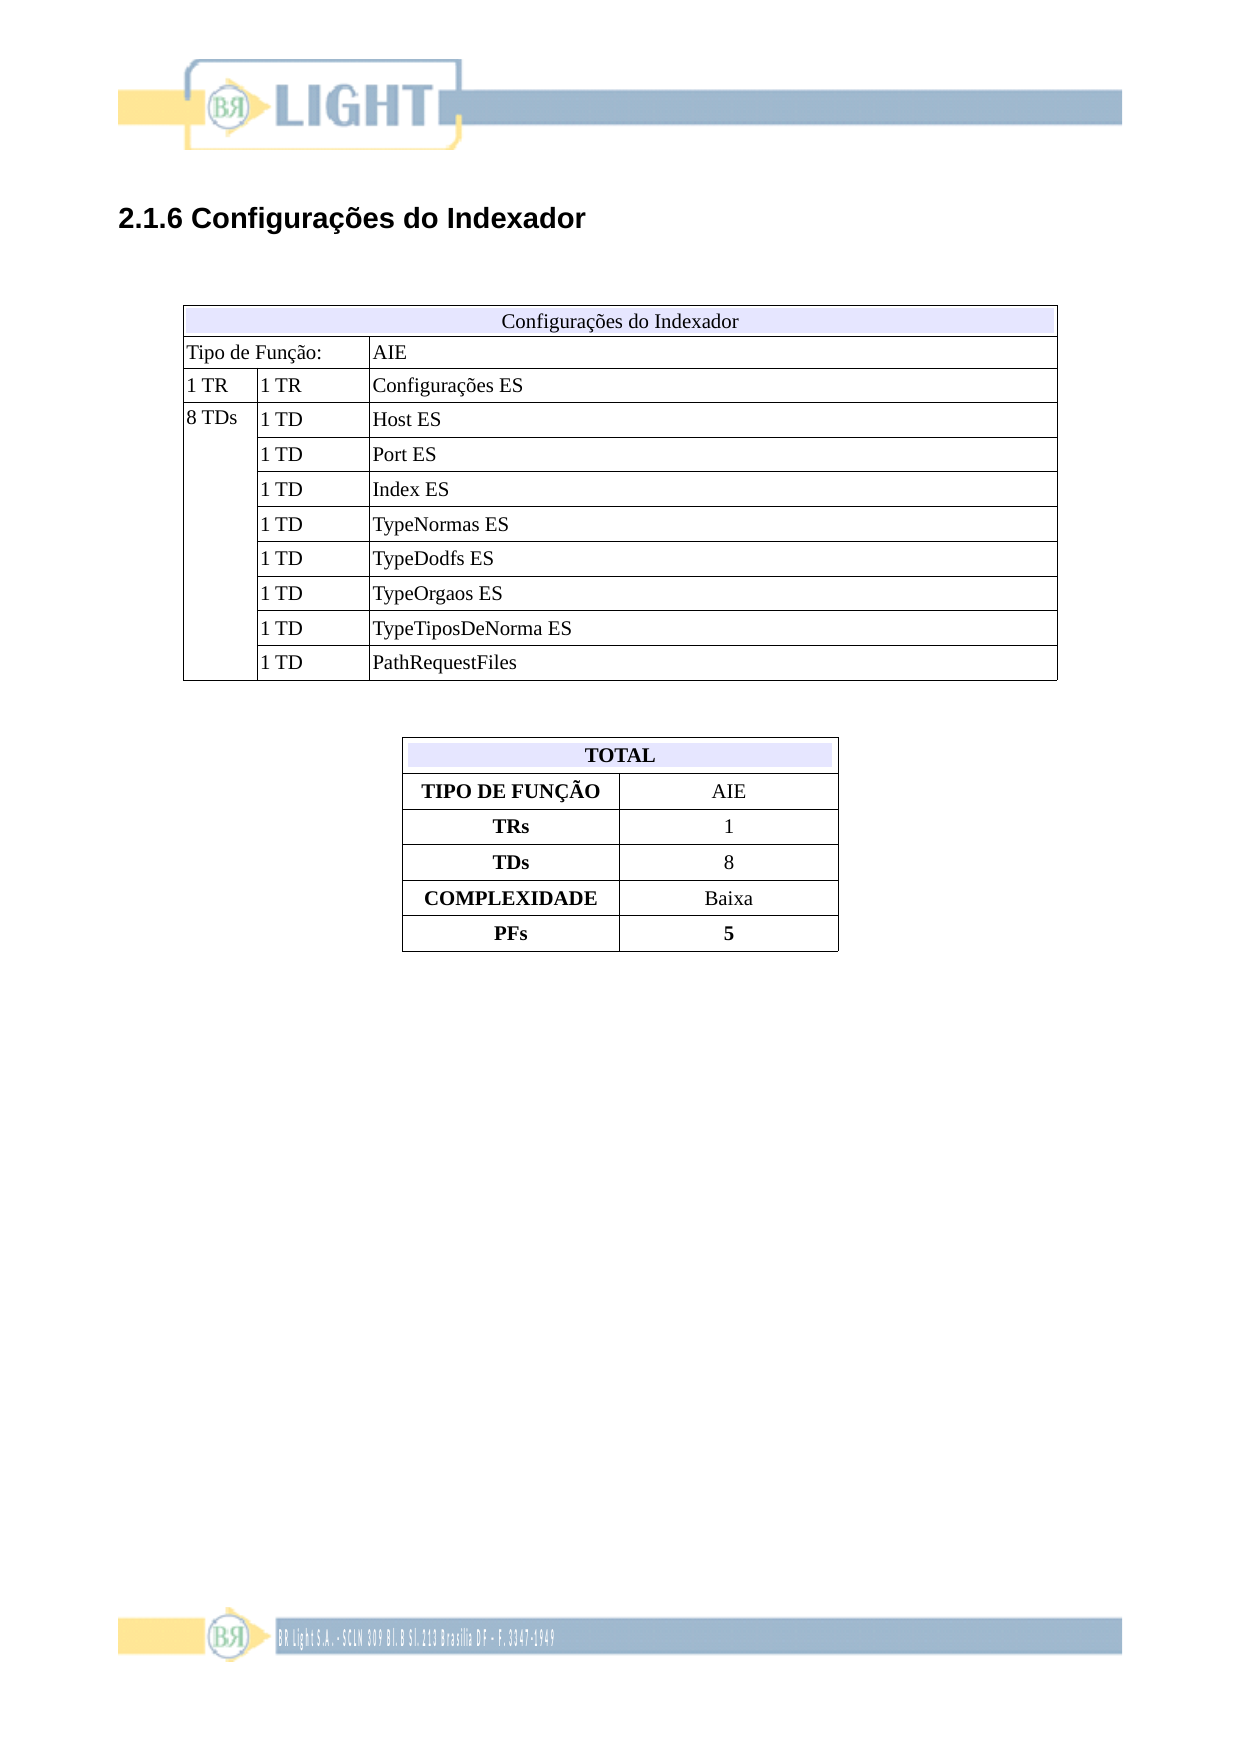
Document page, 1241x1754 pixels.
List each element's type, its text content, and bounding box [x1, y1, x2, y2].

table_cell TypeTiposDeNorma ES [370, 611, 1057, 645]
table_cell TRs [403, 810, 619, 844]
table_cell COMPLEXIDADE [403, 881, 619, 915]
table_cell 5 [620, 916, 838, 951]
table_cell 1 TR [184, 369, 257, 402]
table_cell 1 TD [258, 472, 369, 506]
table_cell TypeNormas ES [370, 507, 1057, 541]
table_cell 8 TDs [184, 403, 257, 679]
table_cell Baixa [620, 881, 838, 915]
picture [118, 1607, 1123, 1662]
table_cell PFs [403, 916, 619, 951]
table_cell 1 TD [258, 646, 369, 679]
table_cell 1 TD [258, 438, 369, 471]
table_header TOTAL [403, 738, 838, 773]
table_cell PathRequestFiles [370, 646, 1057, 679]
table_cell Configurações ES [370, 369, 1057, 402]
table_cell 1 TR [258, 369, 369, 402]
table_cell 1 TD [258, 577, 369, 610]
table_cell 8 [620, 845, 838, 880]
table_cell TIPO DE FUNÇÃO [403, 774, 619, 808]
table_cell TypeOrgaos ES [370, 577, 1057, 610]
table_cell TypeDodfs ES [370, 542, 1057, 576]
picture [118, 59, 1123, 150]
table_cell 1 TD [258, 611, 369, 645]
table_header Configurações do Indexador [184, 306, 1057, 336]
table_cell 1 [620, 810, 838, 844]
table_cell Tipo de Função: [184, 337, 369, 367]
table_cell Index ES [370, 472, 1057, 506]
table_cell Port ES [370, 438, 1057, 471]
table_cell AIE [620, 774, 838, 808]
subtitle 2.1.6 Configurações do Indexador [118, 201, 1122, 235]
table_cell 1 TD [258, 542, 369, 576]
table_cell 1 TD [258, 507, 369, 541]
table_cell 1 TD [258, 403, 369, 437]
table_cell TDs [403, 845, 619, 880]
table_cell Host ES [370, 403, 1057, 437]
table_cell AIE [370, 337, 1057, 367]
